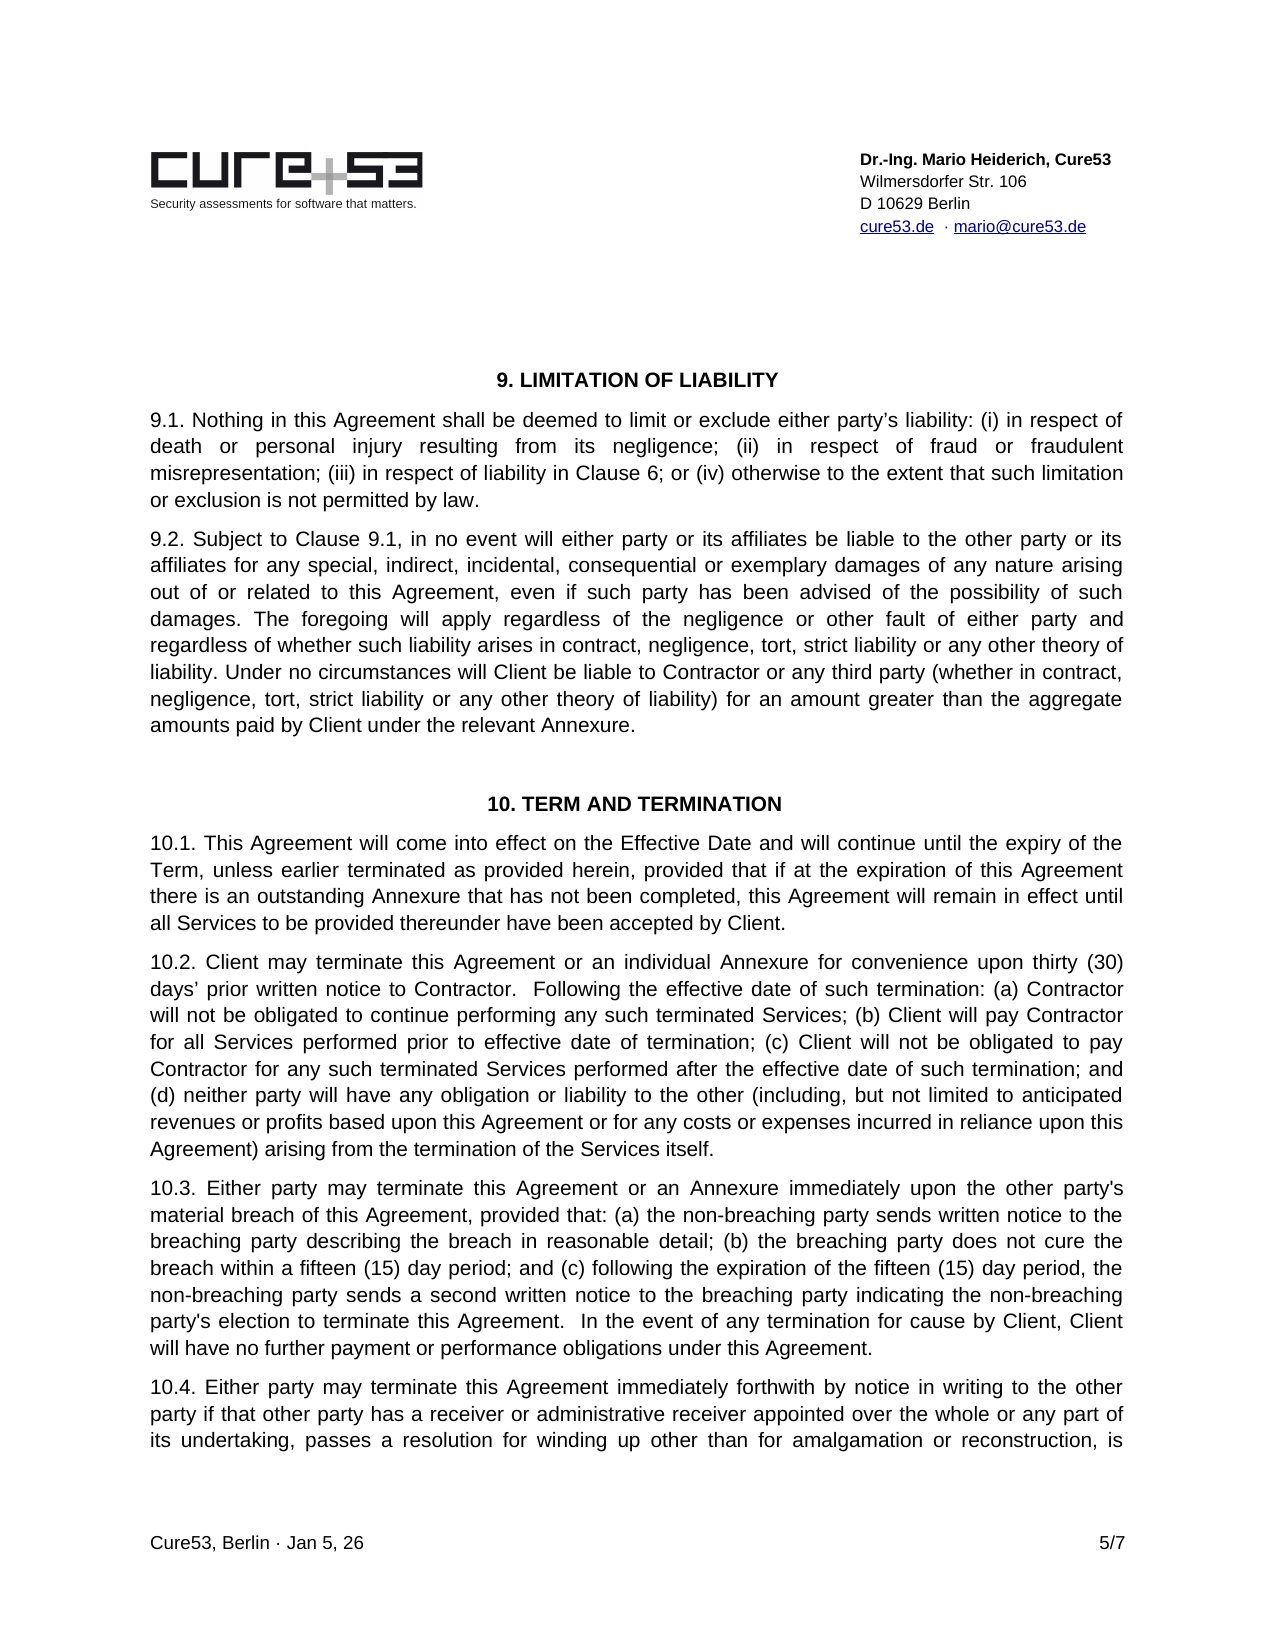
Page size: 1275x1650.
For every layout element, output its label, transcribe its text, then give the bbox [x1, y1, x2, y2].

text 9.2. Subject to Clause 9.1, in no event will either party or its affiliates be liable to the other party or its affiliates for any special, indirect, incidental, consequential or exemplary damages of any nature arising out of or related to this Agreement, even if such party has been advised of the possibility of such damages. The foregoing will apply regardless of the negligence or other fault of either party and regardless of whether such liability arises in contract, negligence, tort, strict liability or any other theory of liability. Under no circumstances will Client be liable to Contractor or any third party (whether in contract, negligence, tort, strict liability or any other theory of liability) for an amount greater than the aggregate amounts paid by Client under the relevant Annexure. [150, 527, 1125, 737]
picture [150, 151, 423, 212]
text 10.1. This Agreement will come into effect on the Effective Date and will continue until the expiry of the Term, unless earlier terminated as provided herein, provided that if at the expiration of this Agreement there is an outstanding Annexure that has not been completed, this Agreement will remain in effect until all Services to be provided thereunder have been accepted by Client. [150, 831, 1125, 935]
text 9. LIMITATION OF LIABILITY [150, 369, 1125, 392]
text 10.2. Client may terminate this Agreement or an individual Annexure for convenience upon thirty (30) days’ prior written notice to Contractor. Following the effective date of such termination: (a) Contractor will not be obligated to continue performing any such terminated Services; (b) Client will pay Contractor for all Services performed prior to effective date of termination; (c) Client will not be obligated to pay Contractor for any such terminated Services performed after the effective date of such termination; and (d) neither party will have any obligation or liability to the other (including, but not limited to anticipated revenues or profits based upon this Agreement or for any costs or expenses incurred in reliance upon this Agreement) arising from the termination of the Services itself. [150, 951, 1125, 1161]
text 10. TERM AND TERMINATION [150, 792, 1125, 816]
text 10.3. Either party may terminate this Agreement or an Annexure immediately upon the other party's material breach of this Agreement, provided that: (a) the non-breaching party sends written notice to the breaching party describing the breach in reasonable detail; (b) the breaching party does not cure the breach within a fifteen (15) day period; and (c) following the expiration of the fifteen (15) day period, the non-breaching party sends a second written notice to the breaching party indicating the non-breaching party's election to terminate this Agreement. In the event of any termination for cause by Client, Client will have no further payment or performance obligations under this Agreement. [150, 1176, 1125, 1360]
text 10.4. Either party may terminate this Agreement immediately forthwith by notice in writing to the other party if that other party has a receiver or administrative receiver appointed over the whole or any part of its undertaking, passes a resolution for winding up other than for amalgamation or reconstruction, is [150, 1376, 1125, 1452]
text 9.1. Nothing in this Agreement shall be deemed to limit or exclude either party’s liability: (i) in respect of death or personal injury resulting from its negligence; (ii) in respect of fraud or fraudulent misrepresentation; (iii) in respect of liability in Clause 6; or (iv) otherwise to the extent that such limitation or exclusion is not permitted by law. [150, 408, 1125, 511]
